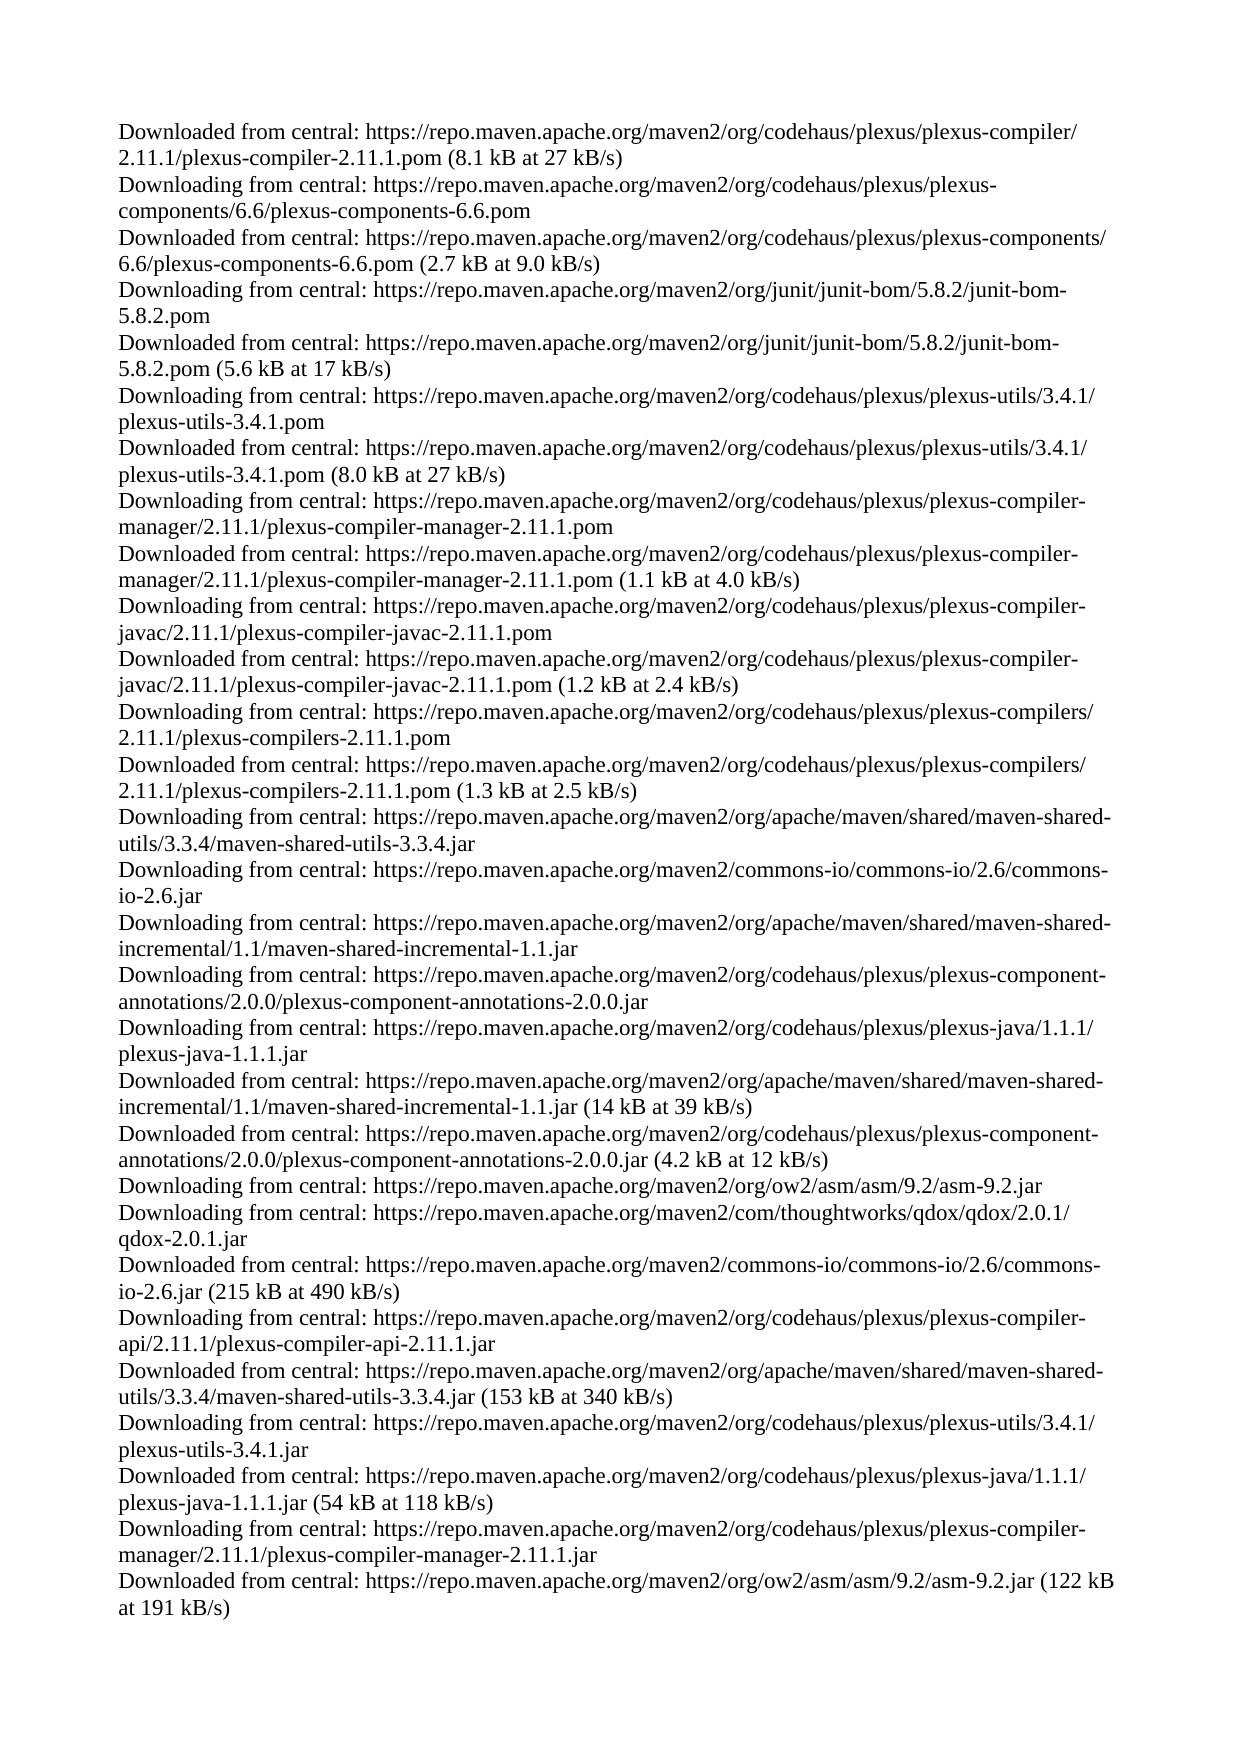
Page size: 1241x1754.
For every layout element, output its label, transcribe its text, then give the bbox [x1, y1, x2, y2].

text Downloaded from central: https://repo.maven.apache.org/maven2/org/codehaus/plexus/plexus-compiler-manager/2.11.1/plexus-compiler-manager-2.11.1.pom (1.1 kB at 4.0 kB/s) [118, 540, 1122, 592]
text Downloading from central: https://repo.maven.apache.org/maven2/org/codehaus/plexus/plexus-compiler-manager/2.11.1/plexus-compiler-manager-2.11.1.jar [118, 1515, 1122, 1568]
text Downloaded from central: https://repo.maven.apache.org/maven2/org/apache/maven/shared/maven-shared-utils/3.3.4/maven-shared-utils-3.3.4.jar (153 kB at 340 kB/s) [118, 1357, 1122, 1409]
text Downloaded from central: https://repo.maven.apache.org/maven2/org/codehaus/plexus/plexus-utils/3.4.1/plexus-utils-3.4.1.pom (8.0 kB at 27 kB/s) [118, 434, 1122, 487]
text Downloading from central: https://repo.maven.apache.org/maven2/com/thoughtworks/qdox/qdox/2.0.1/qdox-2.0.1.jar [118, 1199, 1122, 1251]
text Downloaded from central: https://repo.maven.apache.org/maven2/org/ow2/asm/asm/9.2/asm-9.2.jar (122 kB at 191 kB/s) [118, 1568, 1122, 1620]
text Downloaded from central: https://repo.maven.apache.org/maven2/org/codehaus/plexus/plexus-components/6.6/plexus-components-6.6.pom (2.7 kB at 9.0 kB/s) [118, 223, 1122, 276]
text Downloading from central: https://repo.maven.apache.org/maven2/org/junit/junit-bom/5.8.2/junit-bom-5.8.2.pom [118, 276, 1122, 329]
text Downloading from central: https://repo.maven.apache.org/maven2/org/codehaus/plexus/plexus-component-annotations/2.0.0/plexus-component-annotations-2.0.0.jar [118, 961, 1122, 1014]
text Downloading from central: https://repo.maven.apache.org/maven2/org/apache/maven/shared/maven-shared-incremental/1.1/maven-shared-incremental-1.1.jar [118, 909, 1122, 961]
text Downloading from central: https://repo.maven.apache.org/maven2/org/apache/maven/shared/maven-shared-utils/3.3.4/maven-shared-utils-3.3.4.jar [118, 803, 1122, 856]
text Downloading from central: https://repo.maven.apache.org/maven2/org/codehaus/plexus/plexus-utils/3.4.1/plexus-utils-3.4.1.jar [118, 1409, 1122, 1462]
text Downloaded from central: https://repo.maven.apache.org/maven2/org/codehaus/plexus/plexus-java/1.1.1/plexus-java-1.1.1.jar (54 kB at 118 kB/s) [118, 1462, 1122, 1515]
text Downloading from central: https://repo.maven.apache.org/maven2/org/codehaus/plexus/plexus-compilers/2.11.1/plexus-compilers-2.11.1.pom [118, 698, 1122, 751]
text Downloaded from central: https://repo.maven.apache.org/maven2/org/codehaus/plexus/plexus-compiler/2.11.1/plexus-compiler-2.11.1.pom (8.1 kB at 27 kB/s) [118, 118, 1122, 171]
text Downloaded from central: https://repo.maven.apache.org/maven2/org/junit/junit-bom/5.8.2/junit-bom-5.8.2.pom (5.6 kB at 17 kB/s) [118, 329, 1122, 382]
text Downloading from central: https://repo.maven.apache.org/maven2/org/codehaus/plexus/plexus-java/1.1.1/plexus-java-1.1.1.jar [118, 1014, 1122, 1067]
text Downloading from central: https://repo.maven.apache.org/maven2/org/codehaus/plexus/plexus-components/6.6/plexus-components-6.6.pom [118, 171, 1122, 223]
text Downloading from central: https://repo.maven.apache.org/maven2/commons-io/commons-io/2.6/commons-io-2.6.jar [118, 856, 1122, 909]
text Downloading from central: https://repo.maven.apache.org/maven2/org/codehaus/plexus/plexus-compiler-api/2.11.1/plexus-compiler-api-2.11.1.jar [118, 1304, 1122, 1357]
text Downloaded from central: https://repo.maven.apache.org/maven2/org/codehaus/plexus/plexus-compilers/2.11.1/plexus-compilers-2.11.1.pom (1.3 kB at 2.5 kB/s) [118, 751, 1122, 803]
text Downloading from central: https://repo.maven.apache.org/maven2/org/codehaus/plexus/plexus-utils/3.4.1/plexus-utils-3.4.1.pom [118, 382, 1122, 434]
text Downloading from central: https://repo.maven.apache.org/maven2/org/codehaus/plexus/plexus-compiler-javac/2.11.1/plexus-compiler-javac-2.11.1.pom [118, 592, 1122, 645]
text Downloaded from central: https://repo.maven.apache.org/maven2/org/codehaus/plexus/plexus-component-annotations/2.0.0/plexus-component-annotations-2.0.0.jar (4.2 kB at 12 kB/s) [118, 1119, 1122, 1172]
text Downloaded from central: https://repo.maven.apache.org/maven2/org/apache/maven/shared/maven-shared-incremental/1.1/maven-shared-incremental-1.1.jar (14 kB at 39 kB/s) [118, 1067, 1122, 1119]
text Downloading from central: https://repo.maven.apache.org/maven2/org/codehaus/plexus/plexus-compiler-manager/2.11.1/plexus-compiler-manager-2.11.1.pom [118, 487, 1122, 540]
text Downloaded from central: https://repo.maven.apache.org/maven2/org/codehaus/plexus/plexus-compiler-javac/2.11.1/plexus-compiler-javac-2.11.1.pom (1.2 kB at 2.4 kB/s) [118, 645, 1122, 698]
text Downloading from central: https://repo.maven.apache.org/maven2/org/ow2/asm/asm/9.2/asm-9.2.jar [118, 1172, 1122, 1199]
text Downloaded from central: https://repo.maven.apache.org/maven2/commons-io/commons-io/2.6/commons-io-2.6.jar (215 kB at 490 kB/s) [118, 1251, 1122, 1304]
